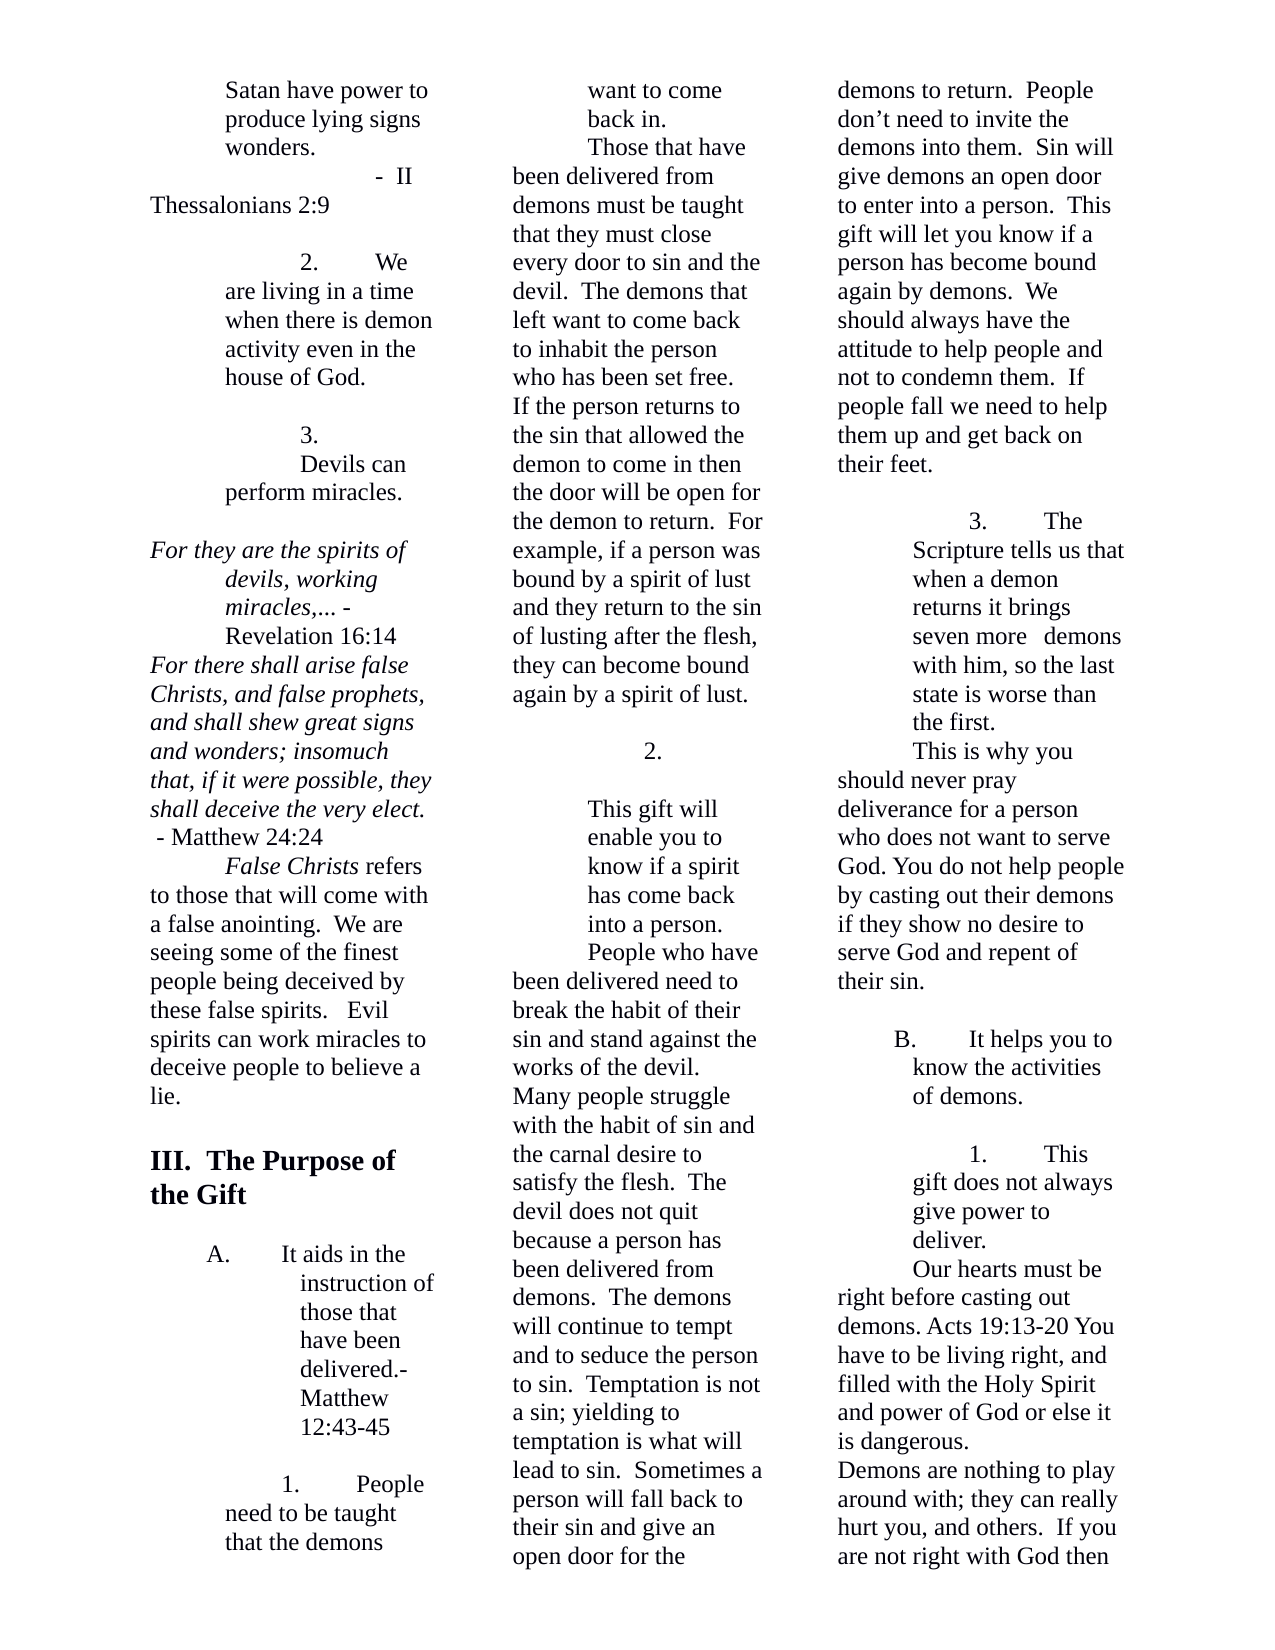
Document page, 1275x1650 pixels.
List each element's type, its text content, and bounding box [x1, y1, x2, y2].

text 1. This gift does not always give power to deliver. [912, 1139, 1125, 1254]
text For they are the spirits of devils, working miracles,... - Revelation 16:14 [150, 535, 437, 650]
text Satan have power to produce lying signs wonders. [225, 75, 437, 161]
text Those that have been delivered from demons must be taught that they must close every door to sin and the devil. The demons that left want to come back to inhabit the person who has been set free. If the person returns to the sin that allowed the demon to come in then the door will be open for the demon to return. For example, if a person was bound by a spirit of lust and they return to the sin of lusting after the flesh, they can become bound again by a spirit of lust. [512, 132, 762, 707]
text Our hearts must be right before casting out demons. Acts 19:13-20 You have to be living right, and filled with the Holy Spirit and power of God or else it is dangerous. [837, 1254, 1125, 1455]
text A. It aids in the instruction of those that have been delivered.- Matthew 12:43-45 [206, 1239, 437, 1441]
text III. The Purpose of the Gift [150, 1143, 437, 1211]
text 3. Devils can perform miracles. [225, 420, 437, 506]
text False Christs refers to those that will come with a false anointing. We are seeing some of the finest people being deceived by these false spirits. Evil spirits can work miracles to deceive people to believe a lie. [150, 851, 437, 1110]
text 1. People need to be taught that the demons [225, 1469, 437, 1556]
text 2. This gift will enable you to know if a spirit has come back into a person. [587, 736, 762, 937]
text want to come back in. [587, 75, 762, 132]
text 2. We are living in a time when there is demon activity even in the house of God. [225, 247, 437, 391]
text demons to return. People don’t need to invite the demons into them. Sin will give demons an open door to enter into a person. This gift will let you know if a person has become bound again by demons. We should always have the attitude to help people and not to condemn them. If people fall we need to help them up and get back on their feet. [837, 75, 1125, 477]
text 3. The Scripture tells us that when a demon returns it brings seven more demons with him, so the last state is worse than the first. [912, 506, 1125, 736]
text Demons are nothing to play around with; they can really hurt you, and others. If you are not right with God then [837, 1455, 1125, 1570]
text - II Thessalonians 2:9 [150, 161, 437, 219]
text B. It helps you to know the activities of demons. [894, 1024, 1125, 1110]
text - Matthew 24:24 [150, 822, 437, 851]
text People who have been delivered need to break the habit of their sin and stand against the works of the devil. Many people struggle with the habit of sin and the carnal desire to satisfy the flesh. The devil does not quit because a person has been delivered from demons. The demons will continue to tempt and to seduce the person to sin. Temptation is not a sin; yielding to temptation is what will lead to sin. Sometimes a person will fall back to their sin and give an open door for the [512, 937, 762, 1570]
text This is why you should never pray deliverance for a person who does not want to serve God. You do not help people by casting out their demons if they show no desire to serve God and repent of their sin. [837, 736, 1125, 995]
text For there shall arise false Christs, and false prophets, and shall shew great signs and wonders; insomuch that, if it were possible, they shall deceive the very elect. [150, 650, 437, 822]
